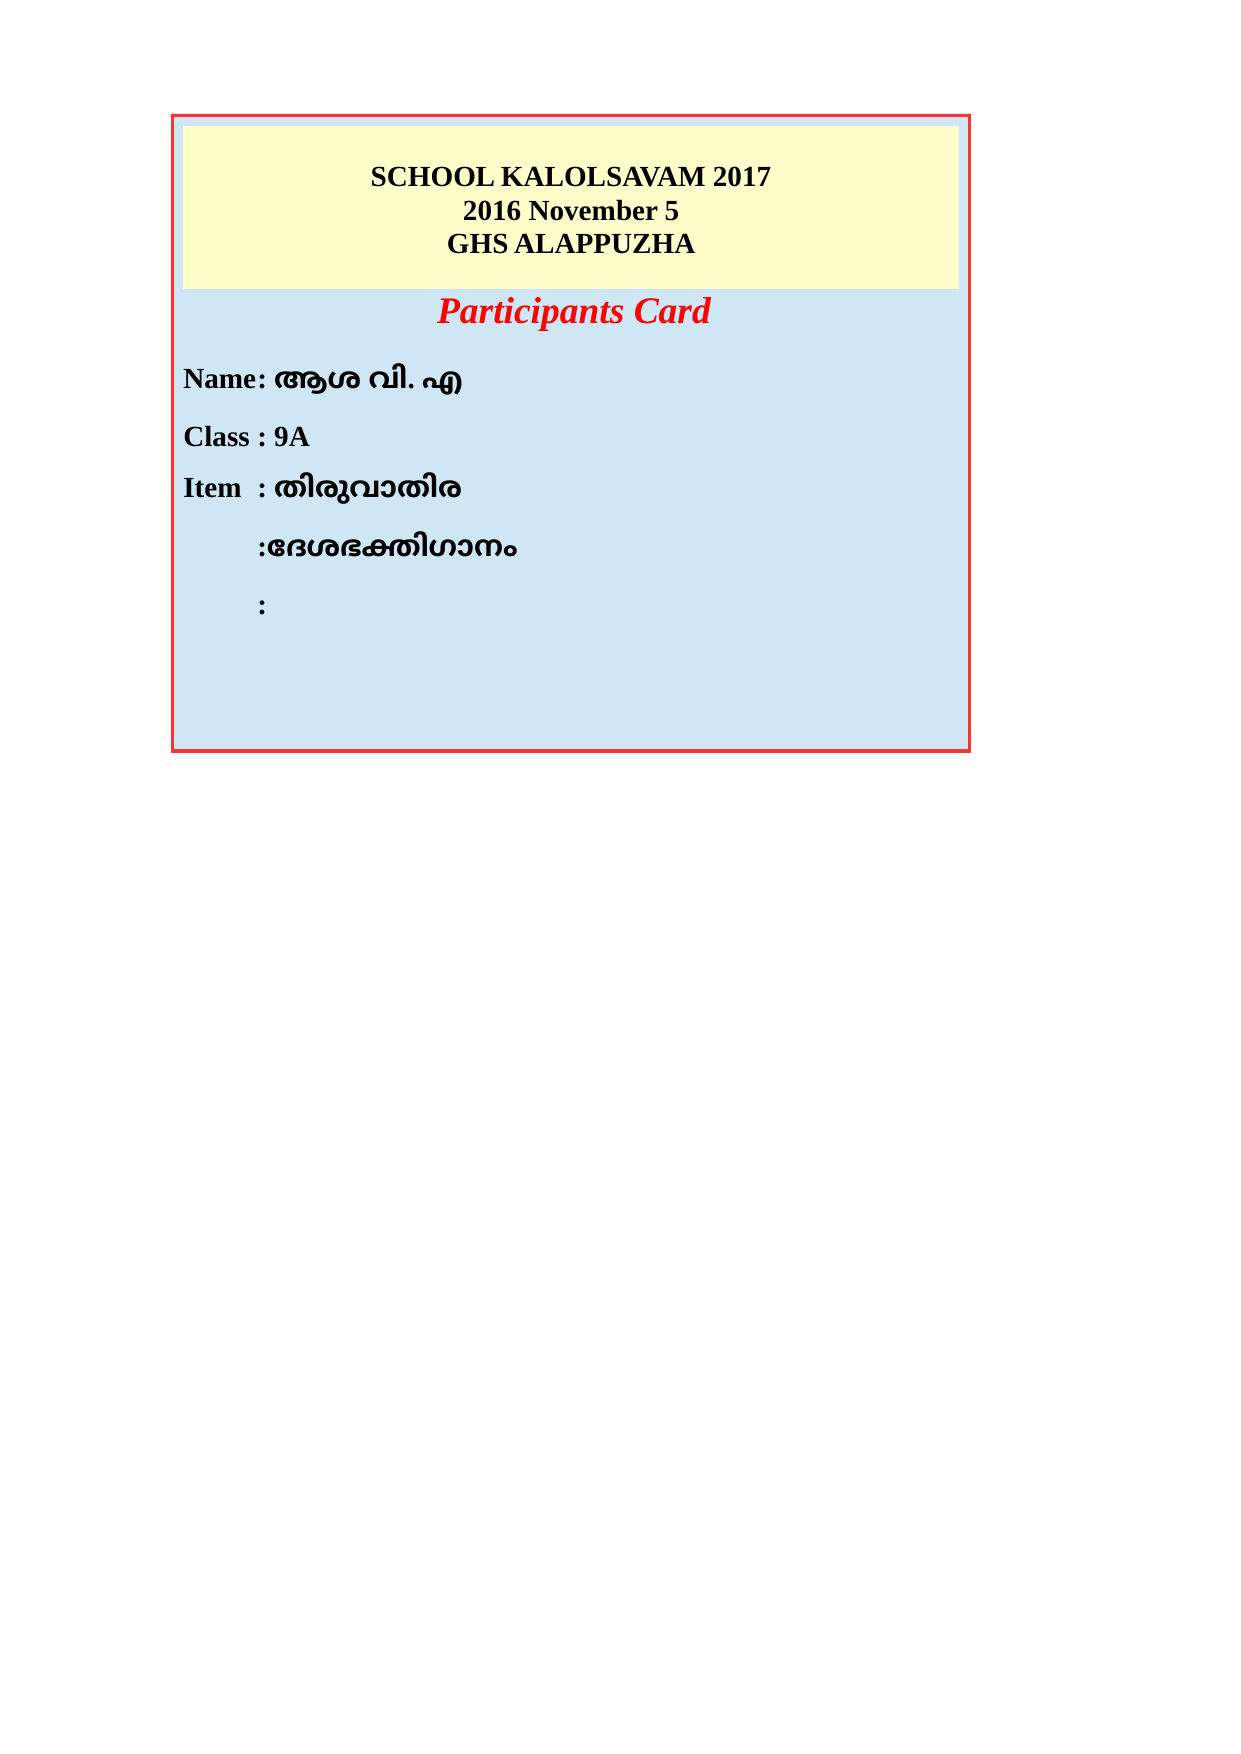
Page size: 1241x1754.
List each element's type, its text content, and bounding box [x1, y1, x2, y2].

text : [183, 587, 959, 621]
text 2016 November 5 [183, 193, 959, 227]
text SCHOOL KALOLSAVAM 2017 [183, 159, 959, 193]
text Participants Card [183, 289, 959, 332]
text Name : ആശ വി. എ [183, 361, 959, 400]
text GHS ALAPPUZHA [183, 227, 959, 260]
text Item : തിരുവാതിര [183, 470, 959, 509]
text :ദേശഭക്തിഗാനം [183, 529, 959, 568]
text Class : 9A [183, 419, 959, 453]
